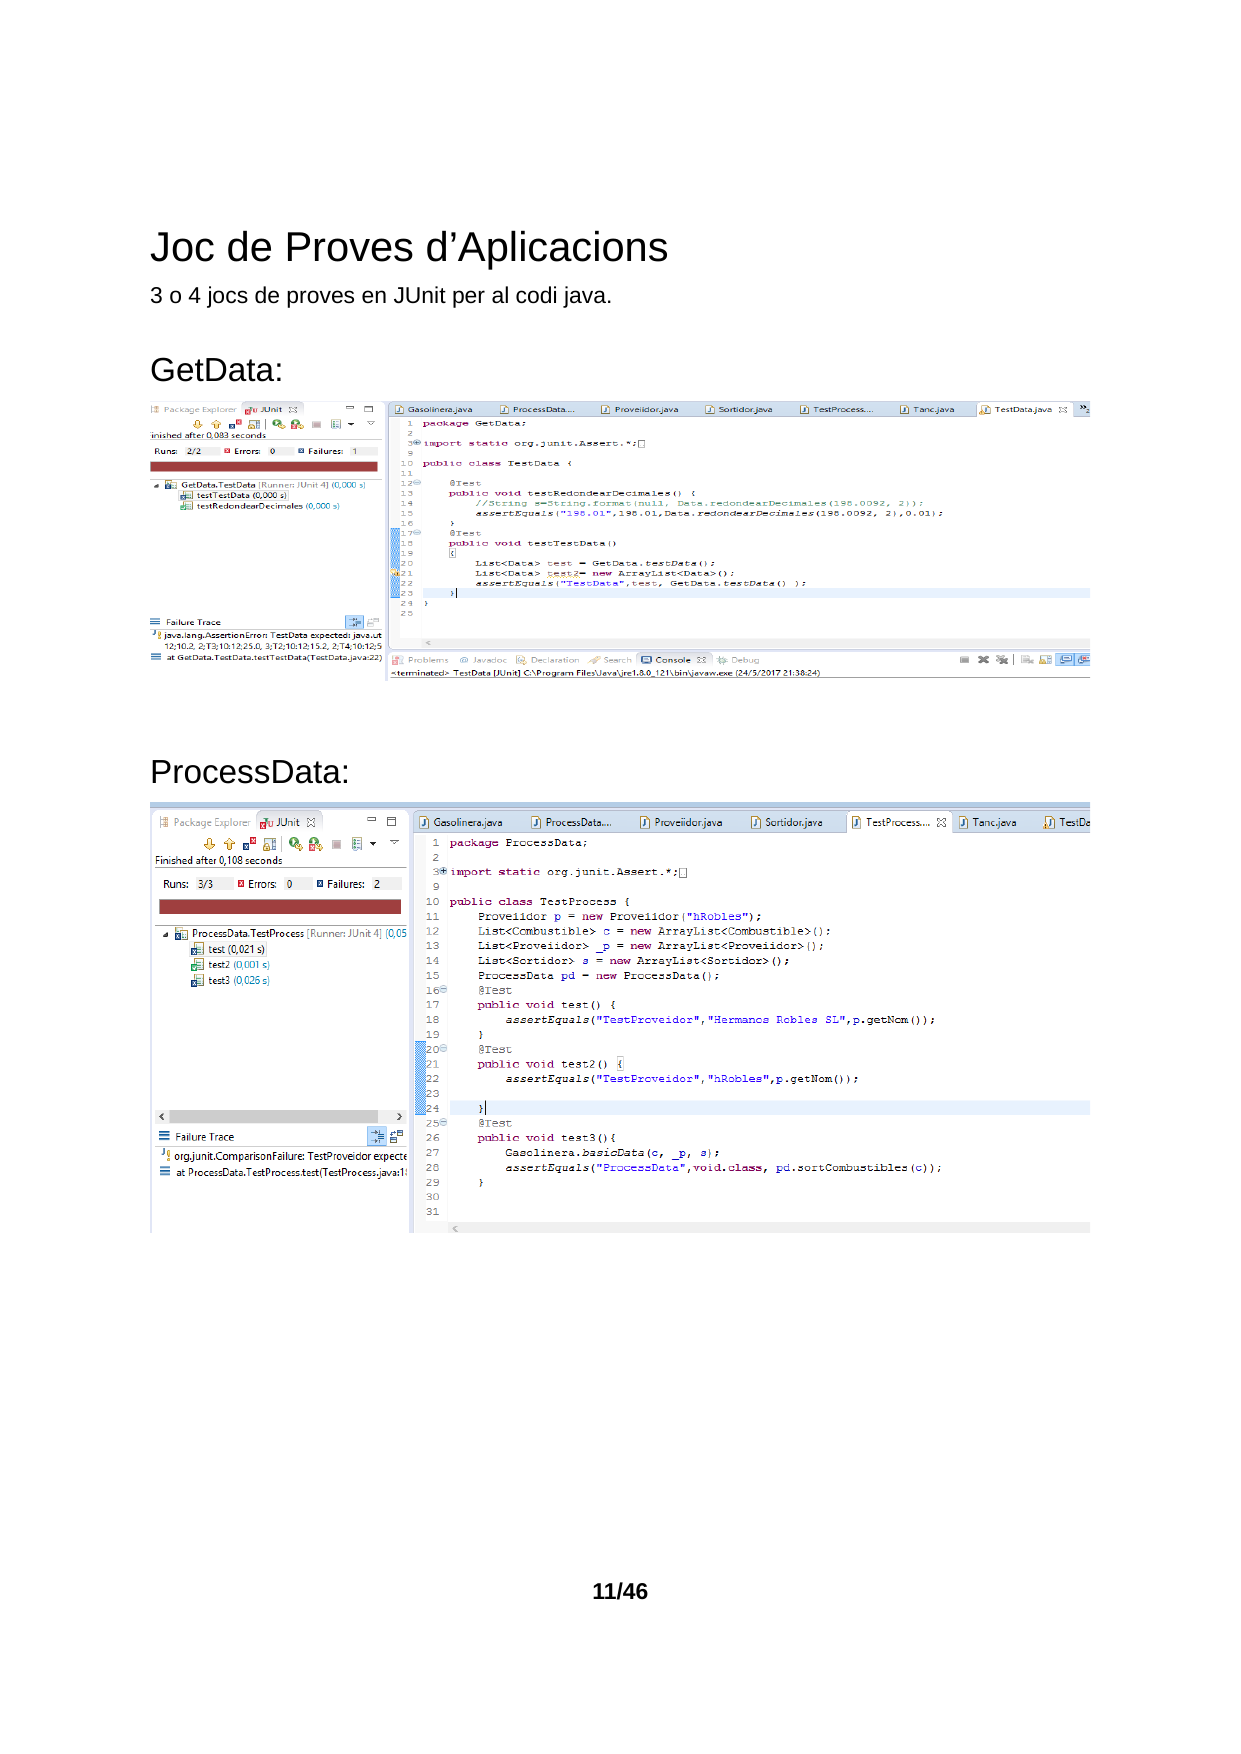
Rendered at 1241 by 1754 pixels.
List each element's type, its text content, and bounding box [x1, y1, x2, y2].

picture [150, 802, 1091, 1233]
subtitle Joc de Proves d’Aplicacions [150, 222, 1090, 270]
picture [150, 401, 1091, 681]
subtitle GetData: [150, 350, 1090, 388]
text 3 o 4 jocs de proves en JUnit per al codi java. [150, 282, 1090, 309]
subtitle ProcessData: [150, 752, 1090, 790]
